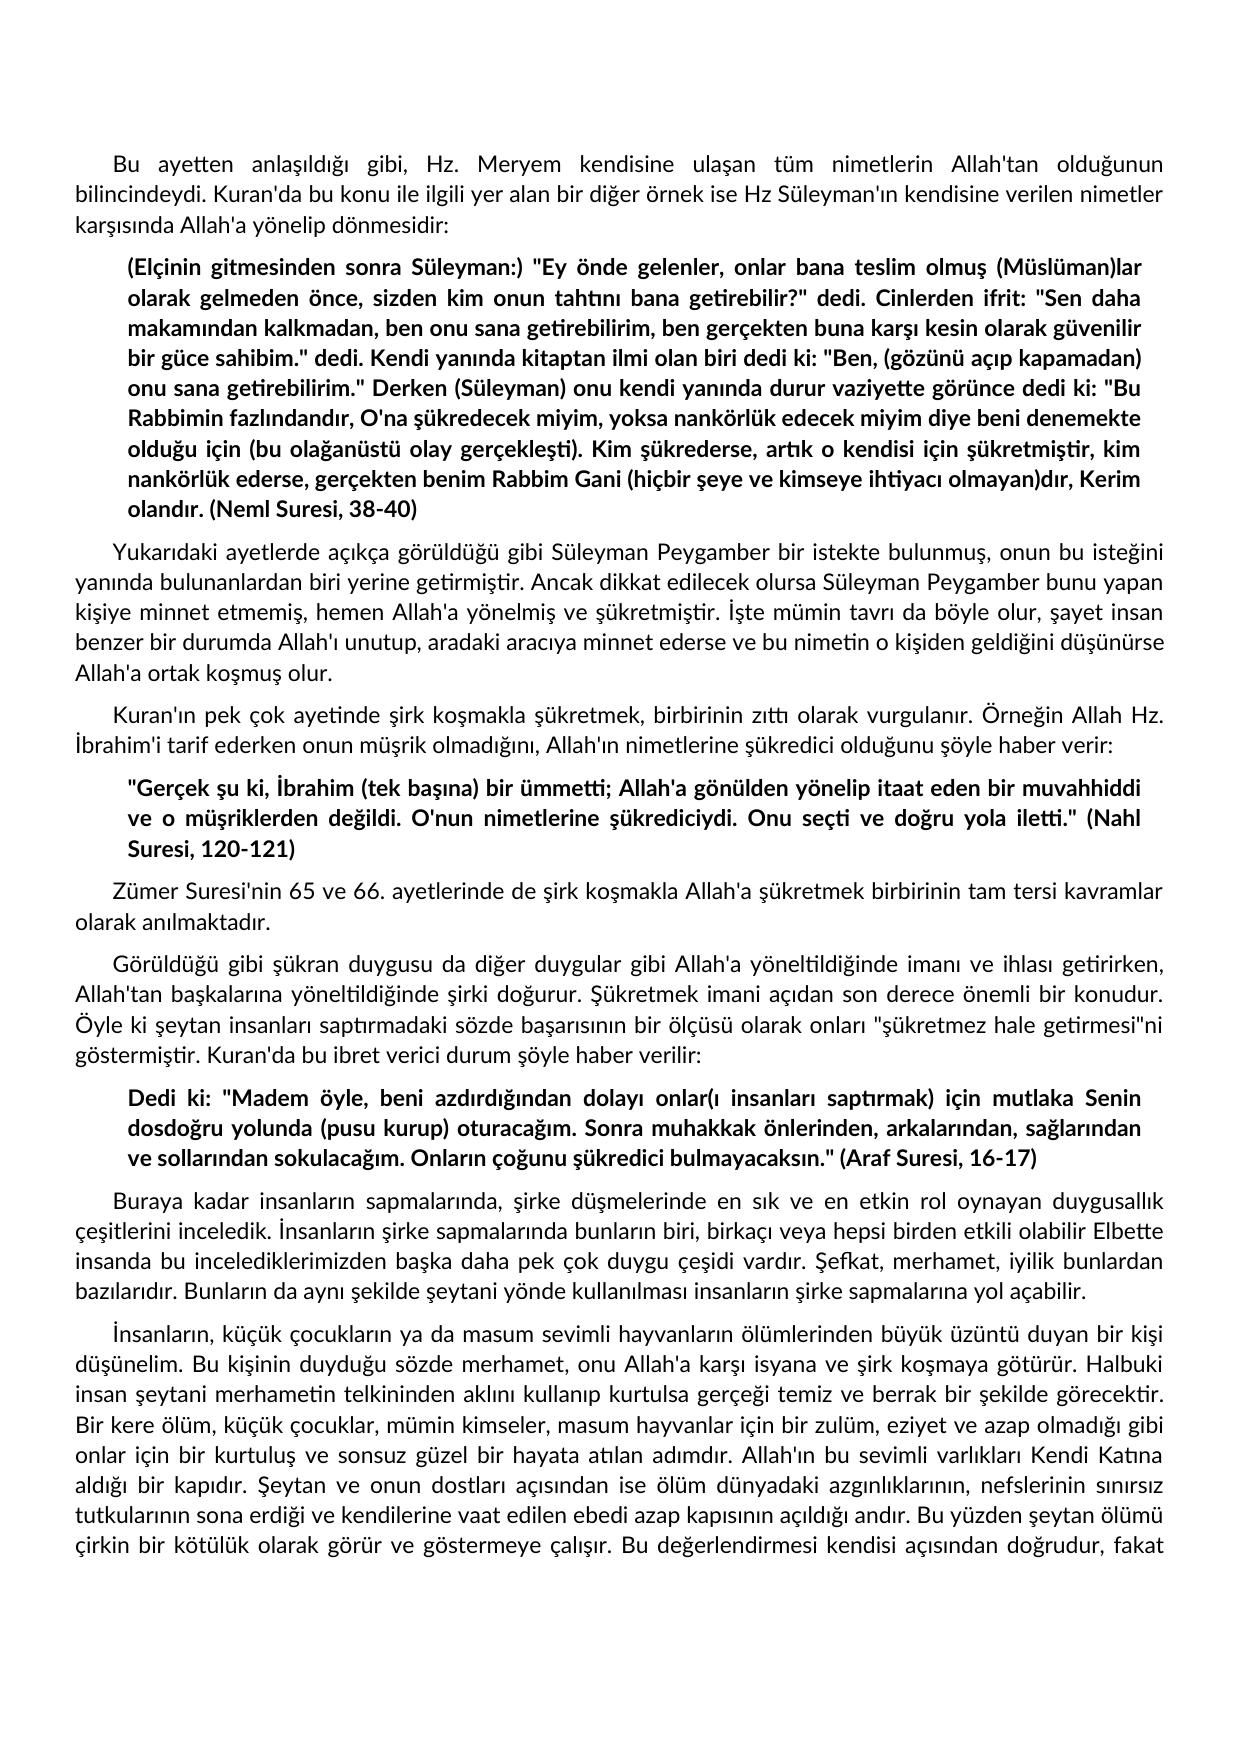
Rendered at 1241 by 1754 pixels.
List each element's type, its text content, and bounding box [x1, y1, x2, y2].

text "Gerçek şu ki, İbrahim (tek başına) bir ümmetti; Allah'a gönülden yönelip itaat eden bir muvahhiddi ve o müşriklerden değildi. O'nun nimetlerine şükrediciydi. Onu seçti ve doğru yola iletti." (Nahl Suresi, 120-121) [127, 774, 1143, 862]
text Zümer Suresi'nin 65 ve 66. ayetlerinde de şirk koşmakla Allah'a şükretmek birbirinin tam tersi kavramlar olarak anılmaktadır. [75, 877, 1165, 935]
text Yukarıdaki ayetlerde açıkça görüldüğü gibi Süleyman Peygamber bir istekte bulunmuş, onun bu isteğini yanında bulunanlardan biri yerine getirmiştir. Ancak dikkat edilecek olursa Süleyman Peygamber bunu yapan kişiye minnet etmemiş, hemen Allah'a yönelmiş ve şükretmiştir. İşte mümin tavrı da böyle olur, şayet insan benzer bir durumda Allah'ı unutup, aradaki aracıya minnet ederse ve bu nimetin o kişiden geldiğini düşünürse Allah'a ortak koşmuş olur. [75, 537, 1165, 686]
text İnsanların, küçük çocukların ya da masum sevimli hayvanların ölümlerinden büyük üzüntü duyan bir kişi düşünelim. Bu kişinin duyduğu sözde merhamet, onu Allah'a karşı isyana ve şirk koşmaya götürür. Halbuki insan şeytani merhametin telkininden aklını kullanıp kurtulsa gerçeği temiz ve berrak bir şekilde görecektir. Bir kere ölüm, küçük çocuklar, mümin kimseler, masum hayvanlar için bir zulüm, eziyet ve azap olmadığı gibi onlar için bir kurtuluş ve sonsuz güzel bir hayata atılan adımdır. Allah'ın bu sevimli varlıkları Kendi Katına aldığı bir kapıdır. Şeytan ve onun dostları açısından ise ölüm dünyadaki azgınlıklarının, nefslerinin sınırsız tutkularının sona erdiği ve kendilerine vaat edilen ebedi azap kapısının açıldığı andır. Bu yüzden şeytan ölümü çirkin bir kötülük olarak görür ve göstermeye çalışır. Bu değerlendirmesi kendisi açısından doğrudur, fakat [75, 1320, 1165, 1559]
text Kuran'ın pek çok ayetinde şirk koşmakla şükretmek, birbirinin zıttı olarak vurgulanır. Örneğin Allah Hz. İbrahim'i tarif ederken onun müşrik olmadığını, Allah'ın nimetlerine şükredici olduğunu şöyle haber verir: [75, 701, 1165, 759]
text Dedi ki: "Madem öyle, beni azdırdığından dolayı onlar(ı insanları saptırmak) için mutlaka Senin dosdoğru yolunda (pusu kurup) oturacağım. Sonra muhakkak önlerinden, arkalarından, sağlarından ve sollarından sokulacağım. Onların çoğunu şükredici bulmayacaksın." (Araf Suresi, 16-17) [127, 1083, 1143, 1171]
text Buraya kadar insanların sapmalarında, şirke düşmelerinde en sık ve en etkin rol oynayan duygusallık çeşitlerini inceledik. İnsanların şirke sapmalarında bunların biri, birkaçı veya hepsi birden etkili olabilir Elbette insanda bu incelediklerimizden başka daha pek çok duygu çeşidi vardır. Şefkat, merhamet, iyilik bunlardan bazılarıdır. Bunların da aynı şekilde şeytani yönde kullanılması insanların şirke sapmalarına yol açabilir. [75, 1186, 1165, 1304]
text (Elçinin gitmesinden sonra Süleyman:) "Ey önde gelenler, onlar bana teslim olmuş (Müslüman)lar olarak gelmeden önce, sizden kim onun tahtını bana getirebilir?" dedi. Cinlerden ifrit: "Sen daha makamından kalkmadan, ben onu sana getirebilirim, ben gerçekten buna karşı kesin olarak güvenilir bir güce sahibim." dedi. Kendi yanında kitaptan ilmi olan biri dedi ki: "Ben, (gözünü açıp kapamadan) onu sana getirebilirim." Derken (Süleyman) onu kendi yanında durur vaziyette görünce dedi ki: "Bu Rabbimin fazlındandır, O'na şükredecek miyim, yoksa nankörlük edecek miyim diye beni denemekte olduğu için (bu olağanüstü olay gerçekleşti). Kim şükrederse, artık o kendisi için şükretmiştir, kim nankörlük ederse, gerçekten benim Rabbim Gani (hiçbir şeye ve kimseye ihtiyacı olmayan)dır, Kerim olandır. (Neml Suresi, 38-40) [127, 253, 1143, 522]
text Görüldüğü gibi şükran duygusu da diğer duygular gibi Allah'a yöneltildiğinde imanı ve ihlası getirirken, Allah'tan başkalarına yöneltildiğinde şirki doğurur. Şükretmek imani açıdan son derece önemli bir konudur. Öyle ki şeytan insanları saptırmadaki sözde başarısının bir ölçüsü olarak onları "şükretmez hale getirmesi"ni göstermiştir. Kuran'da bu ibret verici durum şöyle haber verilir: [75, 950, 1165, 1068]
text Bu ayetten anlaşıldığı gibi, Hz. Meryem kendisine ulaşan tüm nimetlerin Allah'tan olduğunun bilincindeydi. Kuran'da bu konu ile ilgili yer alan bir diğer örnek ise Hz Süleyman'ın kendisine verilen nimetler karşısında Allah'a yönelip dönmesidir: [75, 150, 1165, 238]
